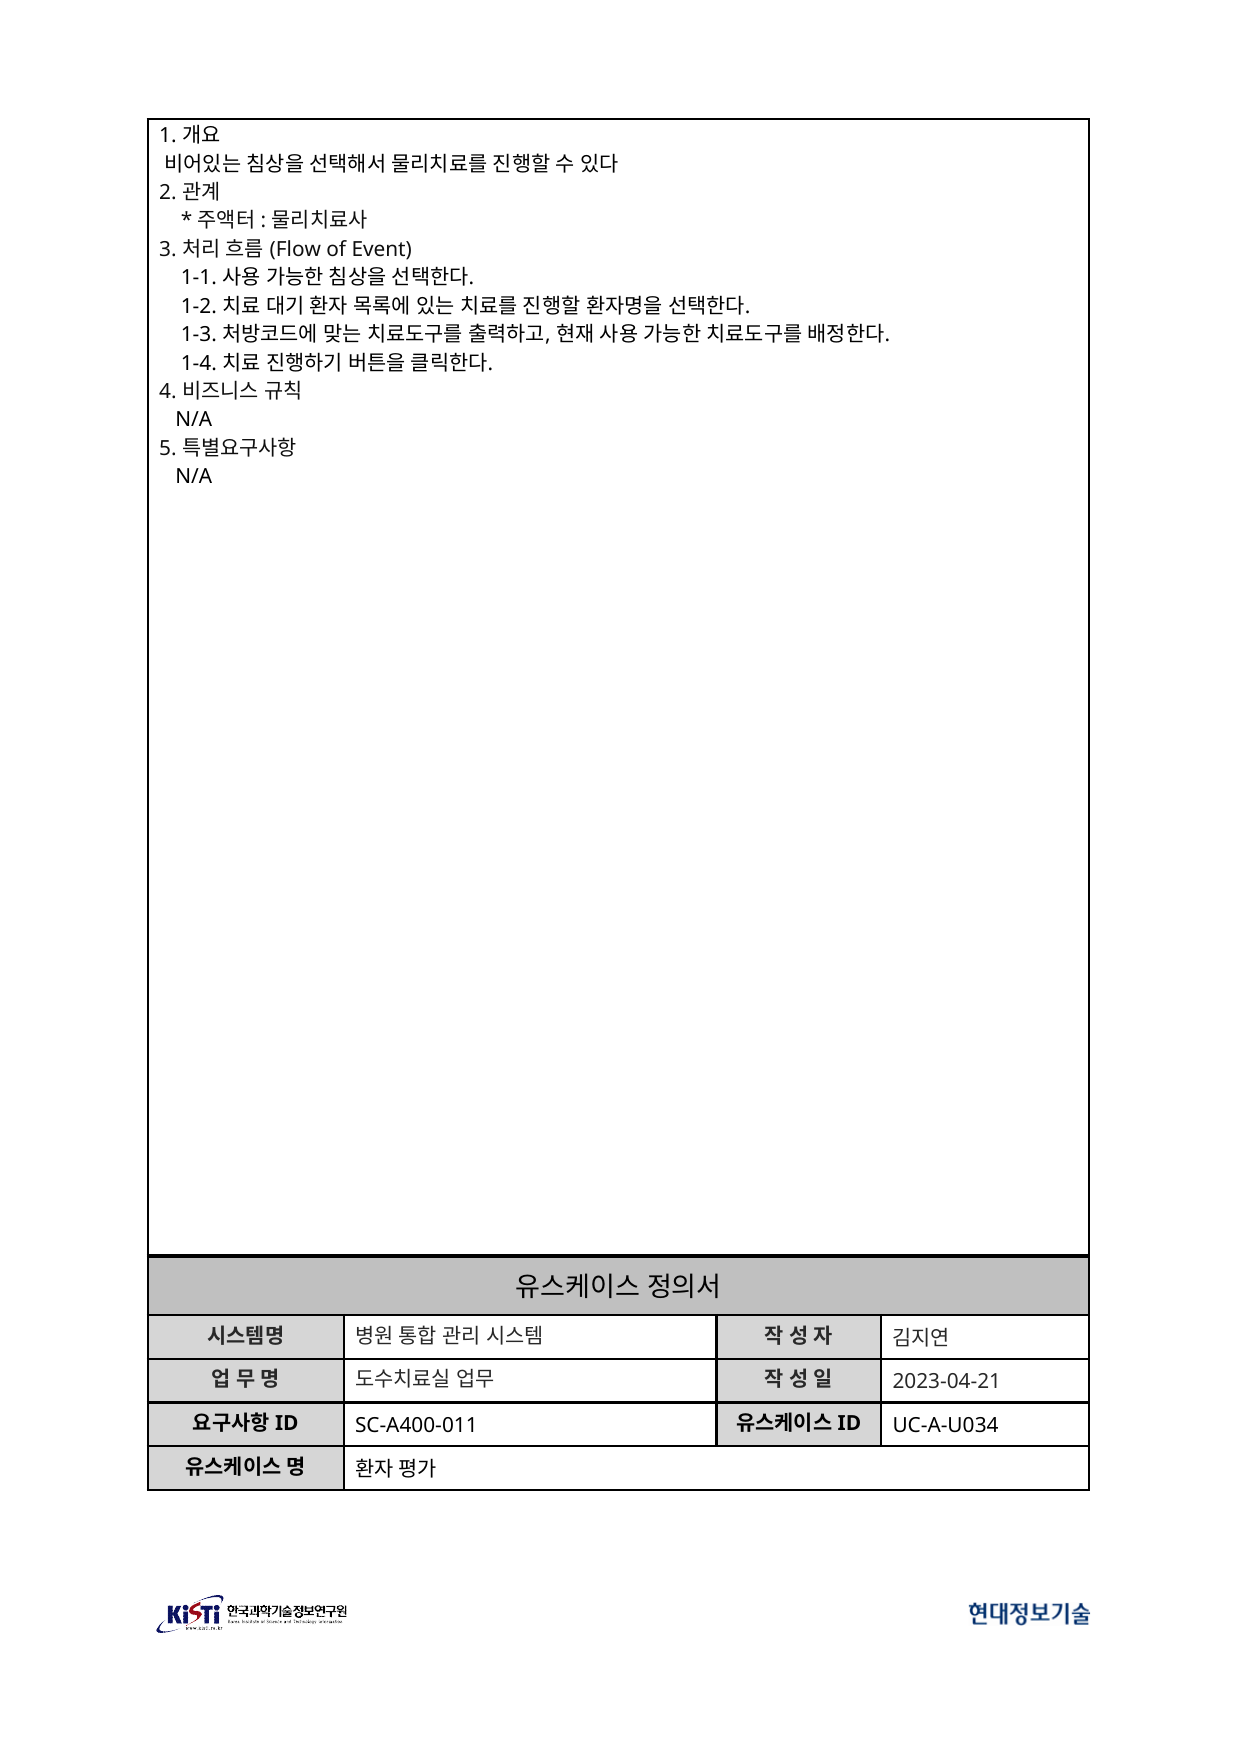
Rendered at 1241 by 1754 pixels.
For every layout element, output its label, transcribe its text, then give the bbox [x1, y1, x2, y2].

table_cell 유스케이스 ID [718, 1404, 880, 1445]
table_header 유스케이스 정의서 [149, 1258, 1088, 1314]
table_cell SC-A400-011 [345, 1404, 715, 1445]
table_cell 김지연 [882, 1316, 1088, 1358]
table_cell 유스케이스 명 [149, 1447, 343, 1489]
table_cell UC-A-U034 [882, 1404, 1088, 1445]
picture [968, 1602, 1091, 1626]
table_cell 병원 통합 관리 시스템 [345, 1316, 715, 1358]
picture [156, 1595, 347, 1633]
table_cell 도수치료실 업무 [345, 1360, 715, 1401]
table_cell 요구사항 ID [149, 1404, 343, 1445]
table_cell 1. 개요 비어있는 침상을 선택해서 물리치료를 진행할 수 있다 2. 관계 * 주액터 : 물리치료사 3. 처리 흐름 (Flow of Event) 1-1. 사용 가능한 침상을 선택한다. 1-2. 치료 대기 환자 목록에 있는 치료를 진행할 환자명을 선택한다. 1-3. 처방코드에 맞는 치료도구를 출력하고, 현재 사용 가능한 치료도구를 배정한다. 1-4. 치료 진행하기 버튼을 클릭한다. 4. 비즈니스 규칙 N/A 5. 특별요구사항 N/A [149, 120, 1088, 1253]
table_cell 업 무 명 [149, 1360, 343, 1401]
table_cell 작 성 일 [718, 1360, 880, 1401]
table_cell 2023-04-21 [882, 1360, 1088, 1401]
table_cell 작 성 자 [718, 1316, 880, 1358]
table_cell 시스템명 [149, 1316, 343, 1358]
table_cell 환자 평가 [345, 1447, 1088, 1489]
